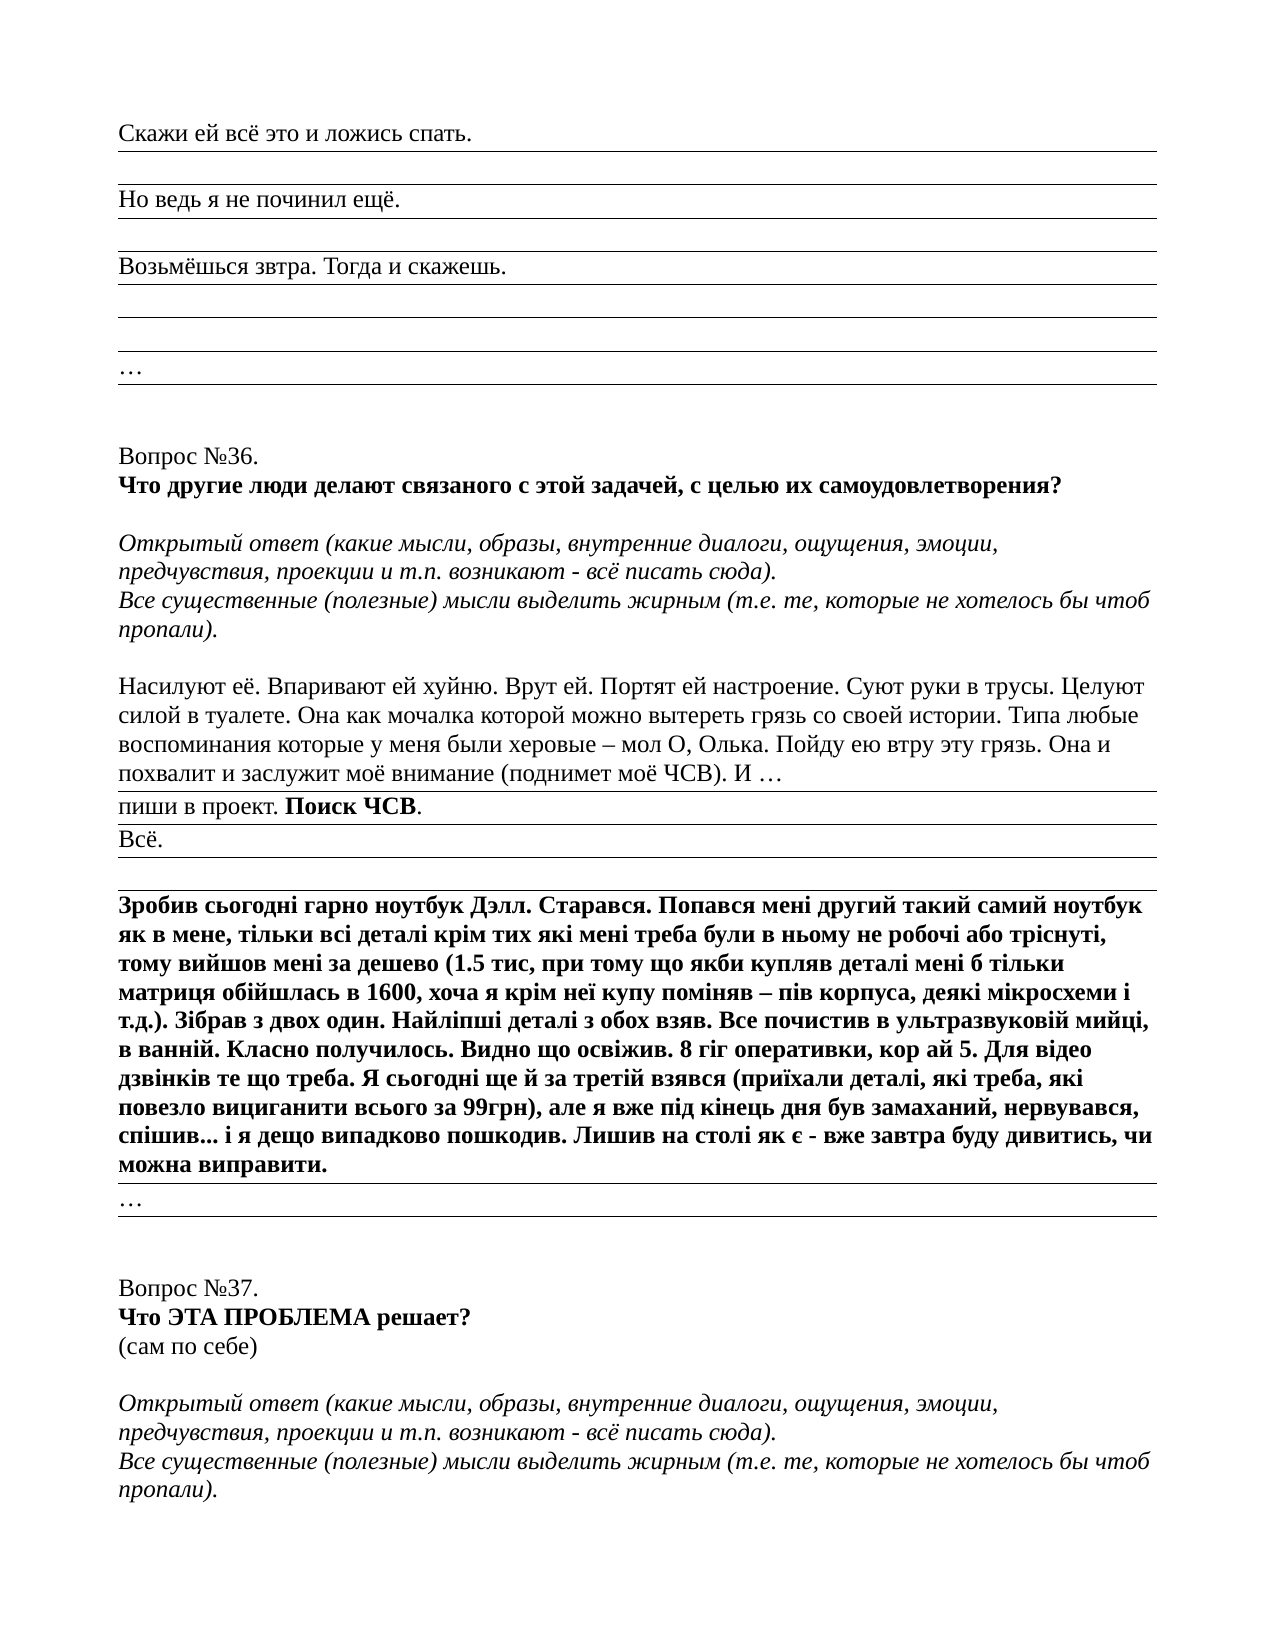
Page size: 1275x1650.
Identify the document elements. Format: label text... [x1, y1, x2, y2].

text Насилуют её. Впаривают ей хуйню. Врут ей. Портят ей настроение. Суют руки в трусы. Целуют силой в туалете. Она как мочалка которой можно вытереть грязь со своей истории. Типа любые воспоминания которые у меня были херовые – мол О, Олька. Пойду ею втру эту грязь. Она и похвалит и заслужит моё внимание (поднимет моё ЧСВ). И … [118, 671, 1157, 791]
text Возьмёшься звтра. Тогда и скажешь. [118, 252, 1157, 284]
text Что ЭТА ПРОБЛЕМА решает? [118, 1302, 1157, 1331]
text Открытый ответ (какие мысли, образы, внутренние диалоги, ощущения, эмоции, предчувствия, проекции и т.п. возникают - всё писать сюда). [118, 528, 1157, 585]
text … [118, 1184, 1157, 1216]
text (сам по себе) [118, 1331, 1157, 1359]
text Но ведь я не починил ещё. [118, 185, 1157, 218]
text Вопрос №37. [118, 1273, 1157, 1302]
text Вопрос №36. [118, 441, 1157, 470]
text пиши в проект. Поиск ЧСВ. [118, 792, 1157, 824]
text Скажи ей всё это и ложись спать. [118, 118, 1157, 151]
text Всё. [118, 825, 1157, 857]
text … [118, 352, 1157, 384]
text Открытый ответ (какие мысли, образы, внутренние диалоги, ощущения, эмоции, предчувствия, проекции и т.п. возникают - всё писать сюда). [118, 1388, 1157, 1446]
text Все существенные (полезные) мысли выделить жирным (т.е. те, которые не хотелось бы чтоб пропали). [118, 585, 1157, 643]
text Что другие люди делают связаного с этой задачей, с целью их самоудовлетворения? [118, 470, 1157, 499]
text Все существенные (полезные) мысли выделить жирным (т.е. те, которые не хотелось бы чтоб пропали). [118, 1446, 1157, 1503]
text Зробив сьогодні гарно ноутбук Дэлл. Старався. Попався мені другий такий самий ноутбук як в мене, тільки всі деталі крім тих які мені треба були в ньому не робочі або тріснуті, тому вийшов мені за дешево (1.5 тис, при тому що якби купляв деталі мені б тільки матриця обійшлась в 1600, хоча я крім неї купу поміняв – пів корпуса, деякі мікросхеми і т.д.). Зібрав з двох один. Найліпші деталі з обох взяв. Все почистив в ультразвуковій мийці, в ванній. Класно получилось. Видно що освіжив. 8 гіг оперативки, кор ай 5. Для відео дзвінків те що треба. Я сьогодні ще й за третій взявся (приїхали деталі, які треба, які повезло вициганити всього за 99грн), але я вже під кінець дня був замаханий, нервувався, спішив... і я дещо випадково пошкодив. Лишив на столі як є - вже завтра буду дивитись, чи можна виправити. [118, 891, 1157, 1183]
